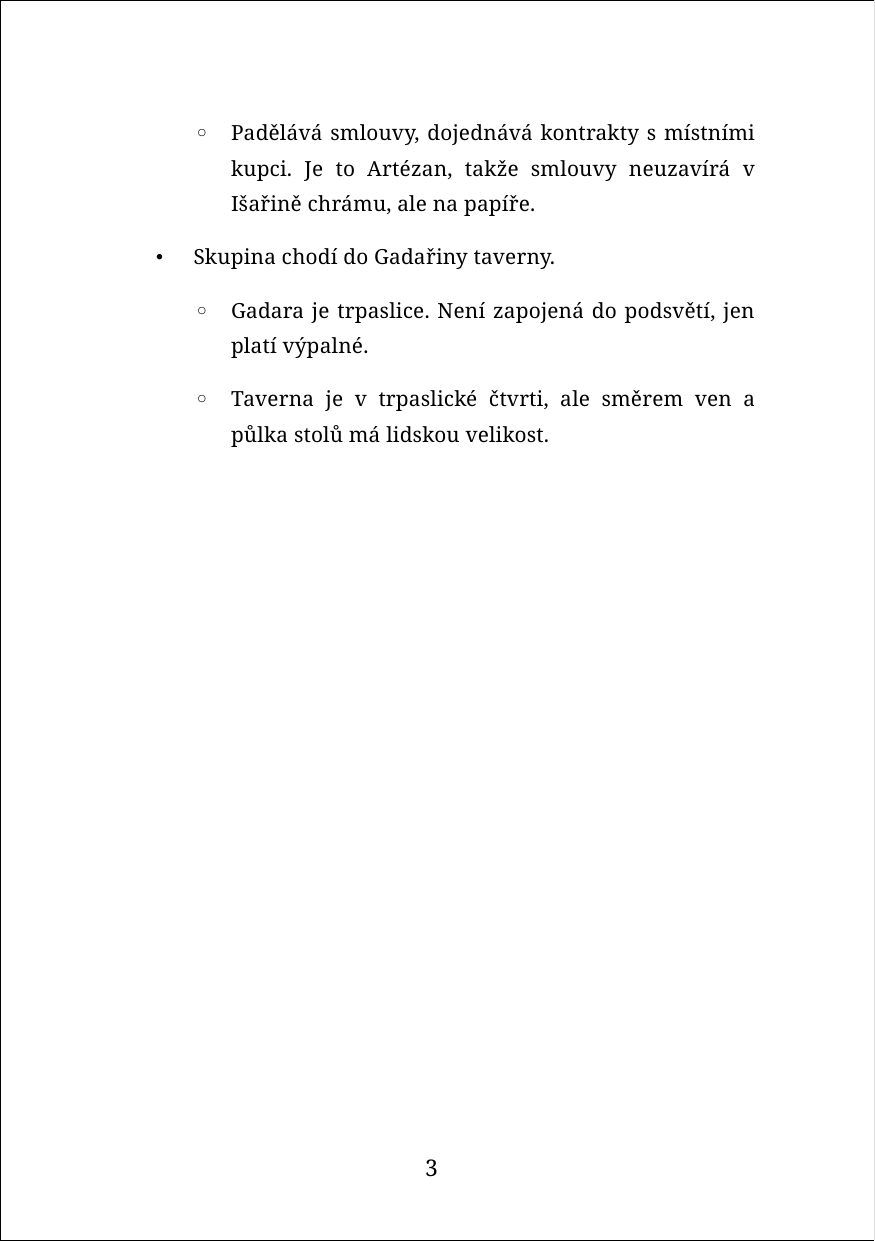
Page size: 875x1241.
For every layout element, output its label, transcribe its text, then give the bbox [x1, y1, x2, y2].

list Skupina chodí do Gadařiny taverny. [156, 242, 756, 271]
list Taverna je v trpaslické čtvrti, ale směrem ven a půlka stolů má lidskou velikost. [193, 384, 756, 448]
list Padělává smlouvy, dojednává kontrakty s místními kupci. Je to Artézan, takže smlouvy neuzavírá v Išařině chrámu, ale na papíře. [193, 118, 756, 218]
list Gadara je trpaslice. Není zapojená do podsvětí, jen platí výpalné. [193, 296, 756, 360]
